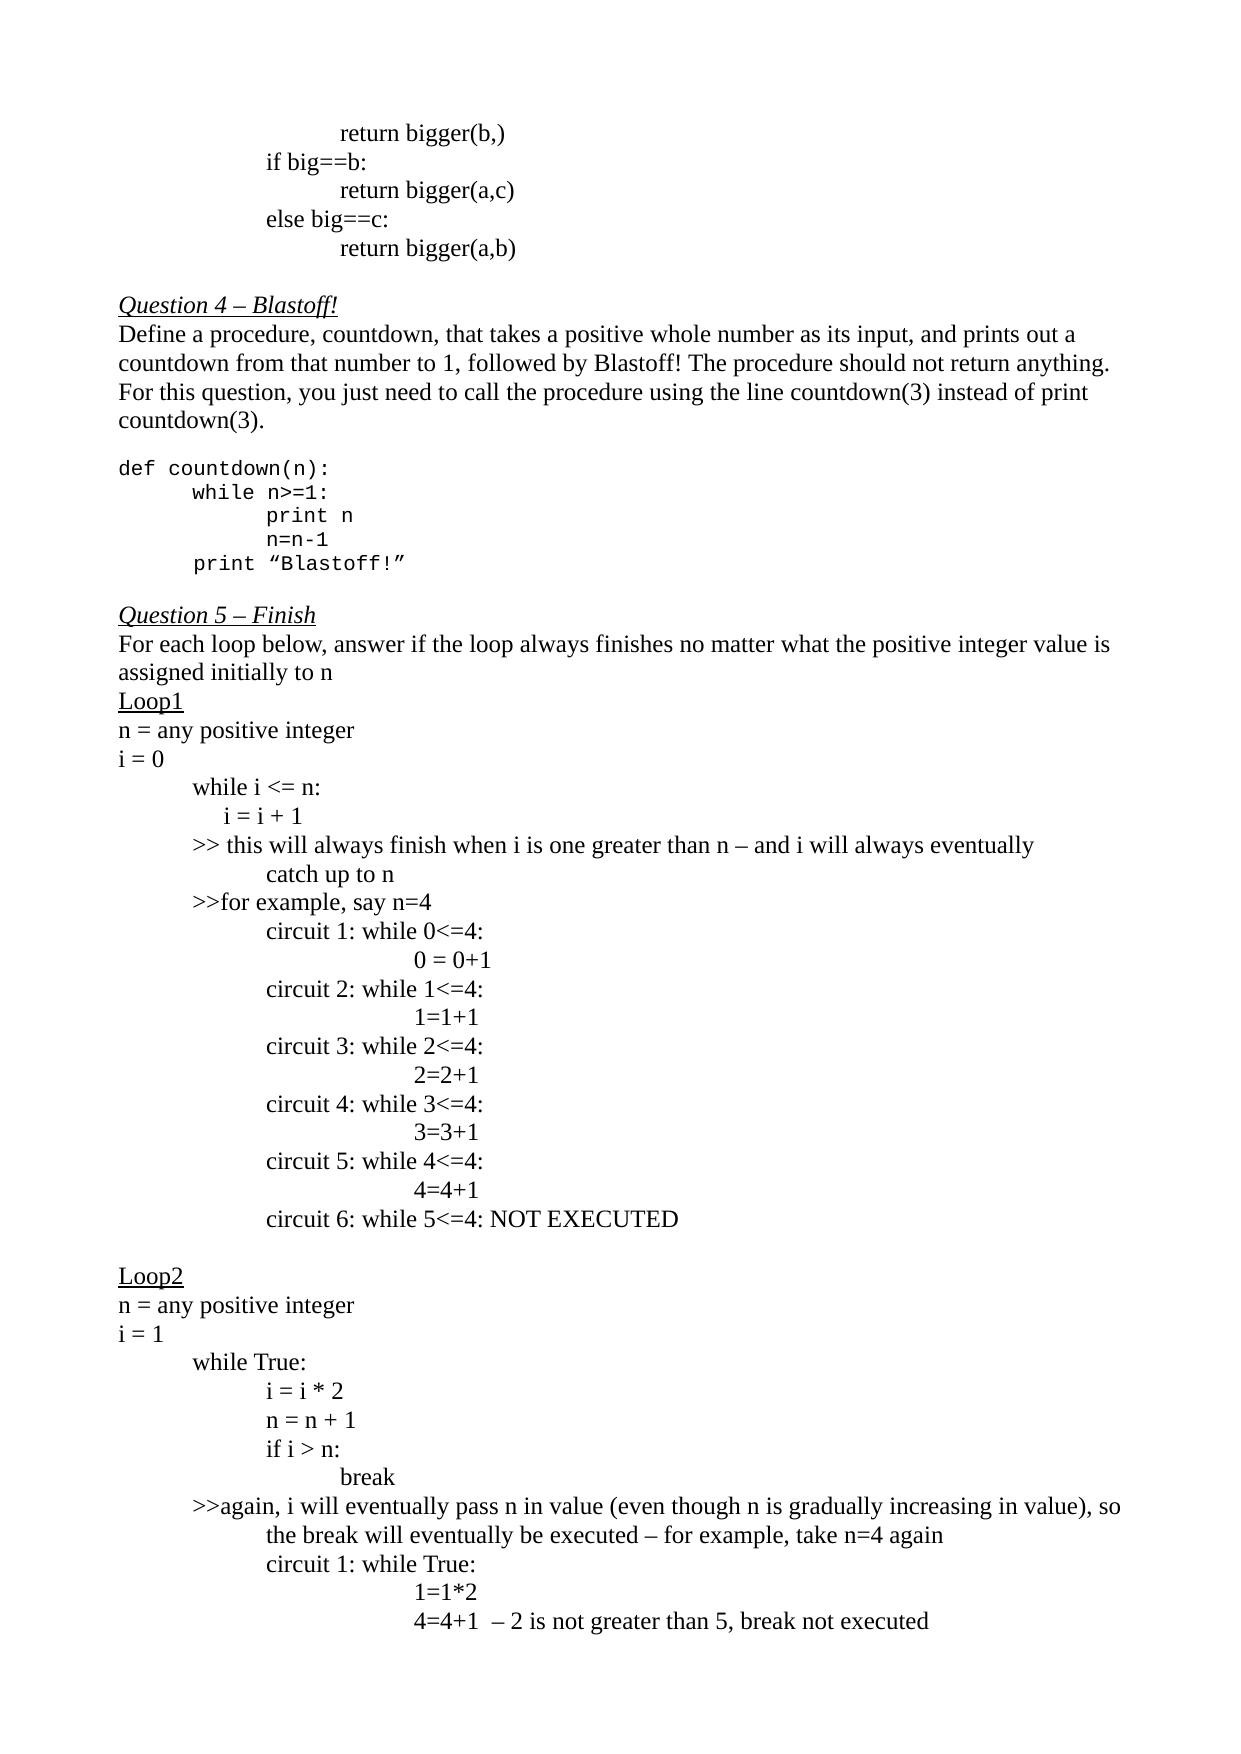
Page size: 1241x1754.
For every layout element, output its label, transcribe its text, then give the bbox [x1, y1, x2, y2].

text def countdown(n): [118, 458, 1122, 482]
text 4=4+1 – 2 is not greater than 5, break not executed [118, 1606, 1122, 1635]
text circuit 5: while 4<=4: [118, 1146, 1122, 1175]
text n = any positive integer [118, 715, 1122, 744]
text i = i + 1 [118, 801, 1122, 830]
text i = 1 [118, 1319, 1122, 1347]
text print n [118, 505, 1122, 529]
text For this question, you just need to call the procedure using the line countdown(3) instead of print countdown(3). [118, 377, 1122, 434]
text circuit 4: while 3<=4: [118, 1089, 1122, 1117]
text For each loop below, answer if the loop always finishes no matter what the positive integer value is assigned initially to n [118, 629, 1122, 686]
text else big==c: [118, 204, 1122, 233]
text n = any positive integer [118, 1290, 1122, 1319]
text i = 0 [118, 744, 1122, 772]
text circuit 2: while 1<=4: [118, 974, 1122, 1002]
text >> this will always finish when i is one greater than n – and i will always eventually catch up to n [118, 830, 1122, 887]
text if big==b: [118, 147, 1122, 176]
text 3=3+1 [118, 1117, 1122, 1146]
text 0 = 0+1 [118, 945, 1122, 974]
text circuit 1: while 0<=4: [118, 916, 1122, 945]
text print “Blastoff!” [118, 553, 1122, 576]
text circuit 3: while 2<=4: [118, 1031, 1122, 1060]
text Loop1 [118, 686, 1122, 715]
text >>again, i will eventually pass n in value (even though n is gradually increasing in value), so the break will eventually be executed – for example, take n=4 again [118, 1491, 1122, 1549]
text 2=2+1 [118, 1060, 1122, 1089]
text return bigger(a,b) [118, 233, 1122, 262]
text 4=4+1 [118, 1175, 1122, 1204]
text return bigger(a,c) [118, 176, 1122, 204]
text Question 4 – Blastoff! [118, 291, 1122, 319]
text while n>=1: [118, 482, 1122, 505]
text return bigger(b,) [118, 118, 1122, 147]
text n=n-1 [118, 529, 1122, 553]
text Define a procedure, countdown, that takes a positive whole number as its input, and prints out a countdown from that number to 1, followed by Blastoff! The procedure should not return anything. [118, 319, 1122, 377]
text break [118, 1462, 1122, 1491]
text >>for example, say n=4 [118, 887, 1122, 916]
text circuit 1: while True: [118, 1549, 1122, 1577]
text while True: [118, 1347, 1122, 1376]
text if i > n: [118, 1434, 1122, 1462]
text circuit 6: while 5<=4: NOT EXECUTED [118, 1204, 1122, 1232]
text Question 5 – Finish [118, 600, 1122, 629]
text 1=1+1 [118, 1002, 1122, 1031]
text Loop2 [118, 1261, 1122, 1290]
text i = i * 2 [118, 1376, 1122, 1405]
text n = n + 1 [118, 1405, 1122, 1434]
text while i <= n: [118, 772, 1122, 801]
text 1=1*2 [118, 1577, 1122, 1606]
